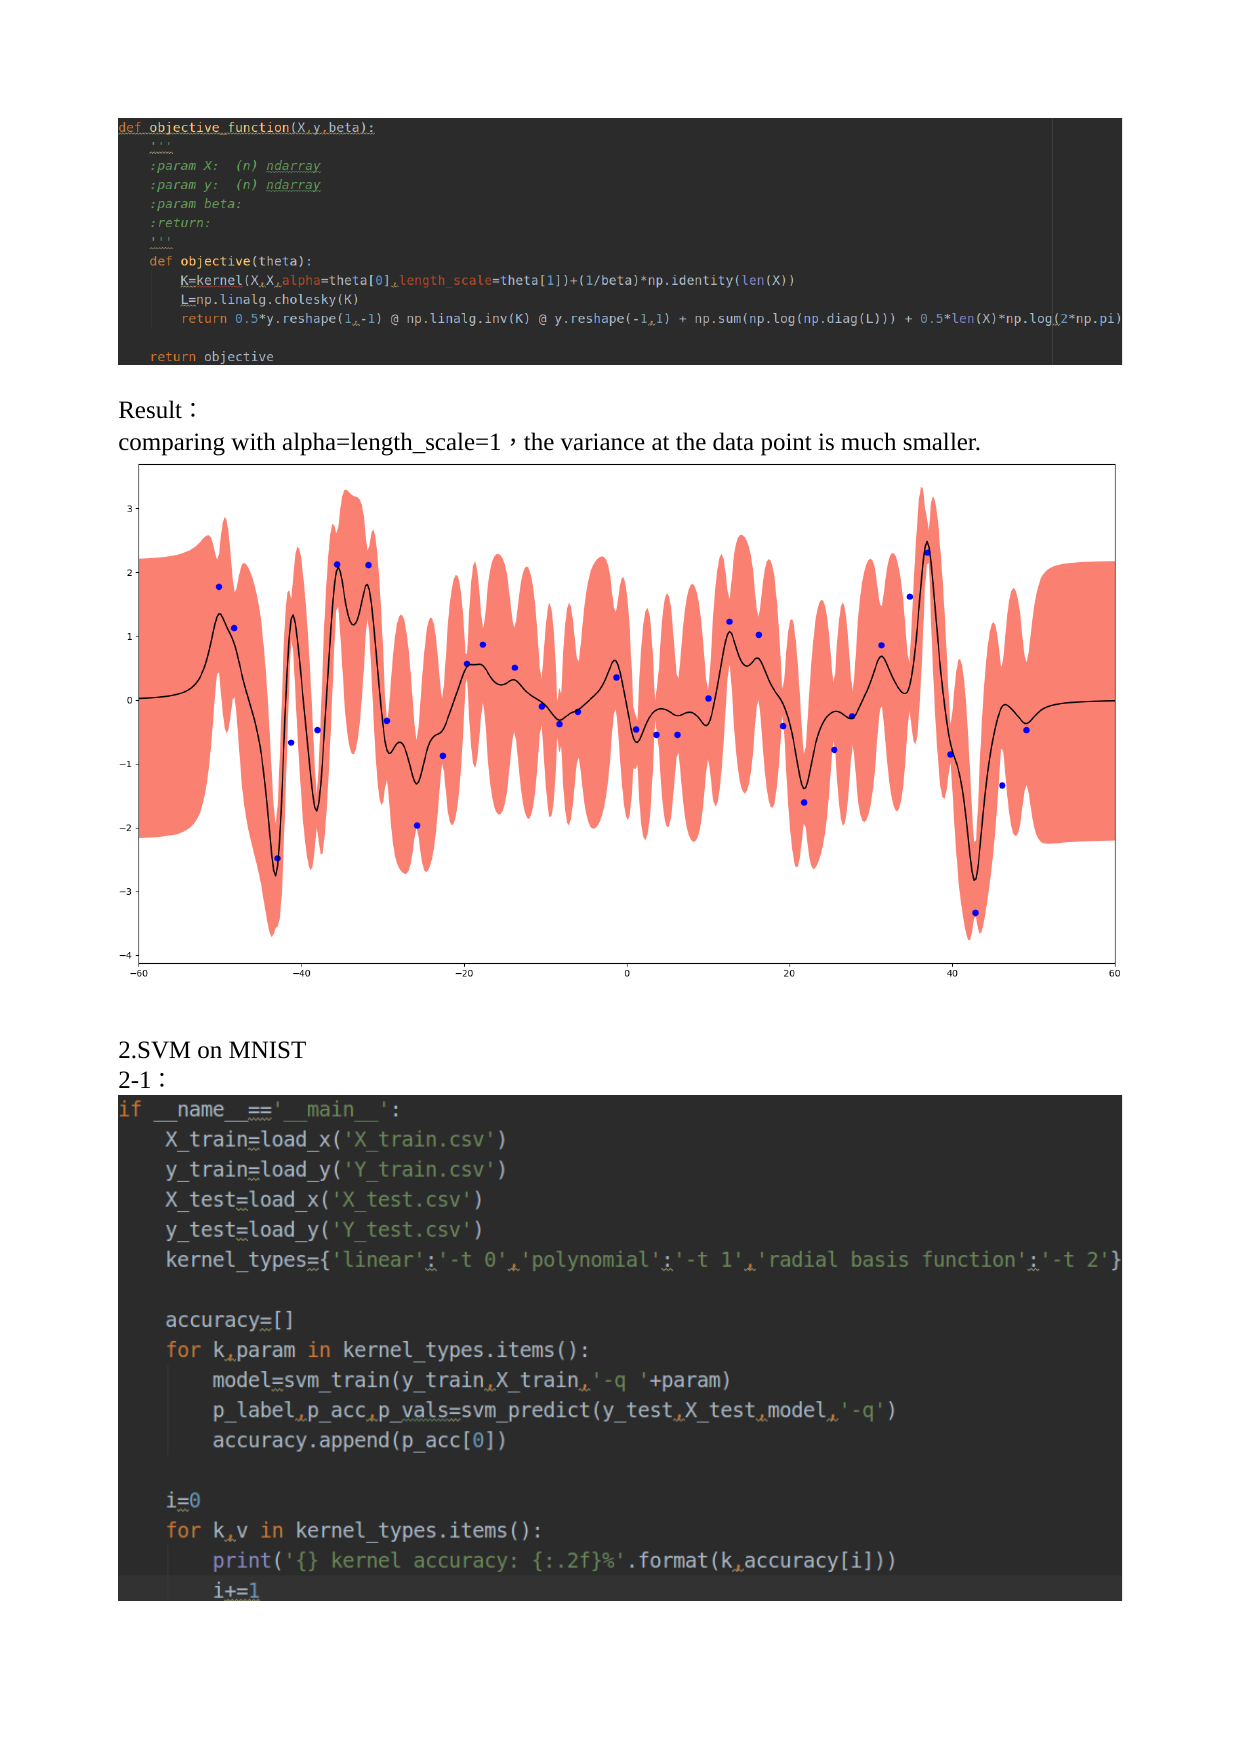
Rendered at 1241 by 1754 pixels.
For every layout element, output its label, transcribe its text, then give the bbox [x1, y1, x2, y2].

text Result： [118, 393, 1122, 425]
picture [118, 456, 1123, 978]
picture [118, 118, 1123, 365]
text 2-1： [118, 1063, 1122, 1095]
text comparing with alpha=length_scale=1，the variance at the data point is much smaller. [118, 425, 1122, 456]
text 2.SVM on MNIST [118, 1035, 1122, 1063]
picture [118, 1095, 1123, 1601]
